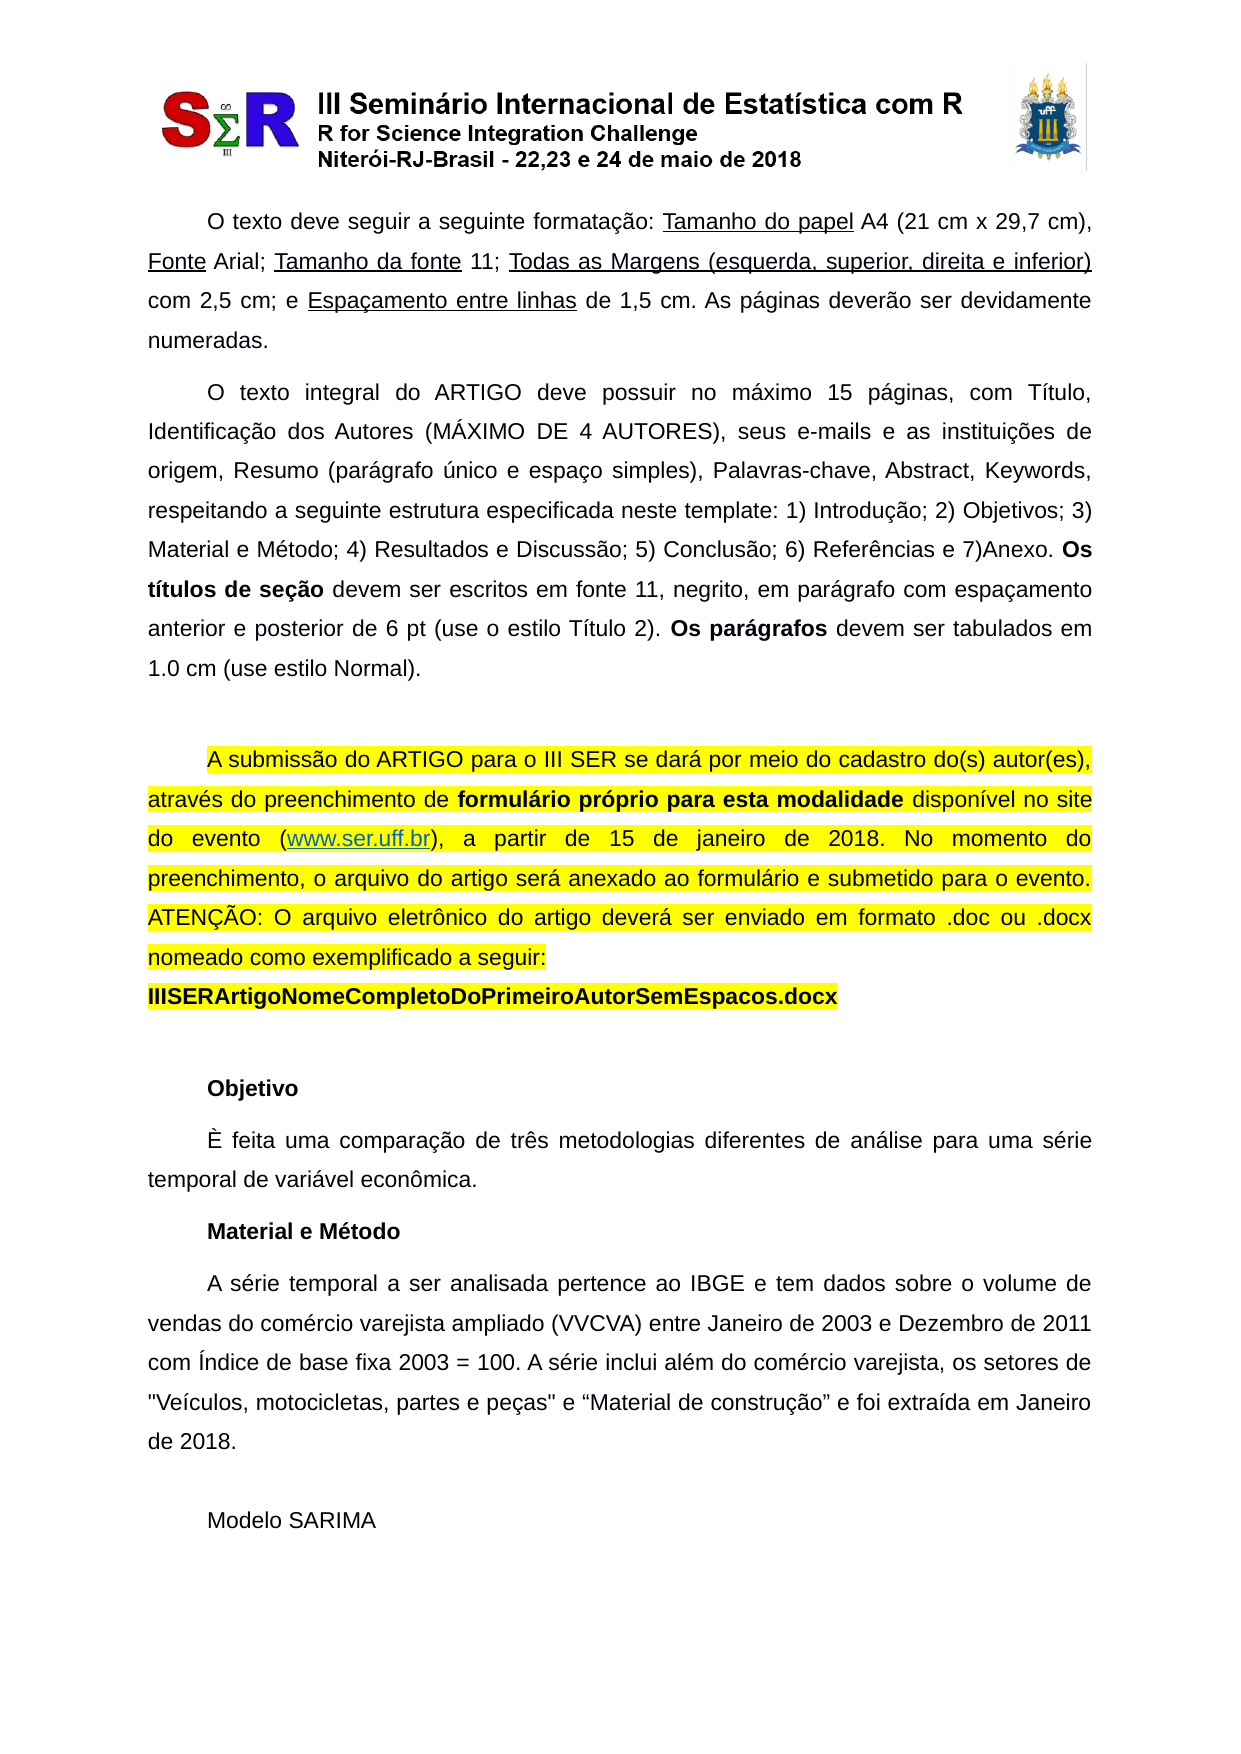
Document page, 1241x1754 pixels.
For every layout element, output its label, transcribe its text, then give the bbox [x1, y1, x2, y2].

picture [147, 59, 1087, 171]
subtitle Objetivo [148, 1075, 1092, 1101]
text O texto deve seguir a seguinte formatação: Tamanho do papel A4 (21 cm x 29,7 cm), Fonte Arial; Tamanho da fonte 11; Todas as Margens (esquerda, superior, direita e inferior) com 2,5 cm; e Espaçamento entre linhas de 1,5 cm. As páginas deverão ser devidamente numeradas. [148, 208, 1092, 353]
text A série temporal a ser analisada pertence ao IBGE e tem dados sobre o volume de vendas do comércio varejista ampliado (VVCVA) entre Janeiro de 2003 e Dezembro de 2011 com Índice de base fixa 2003 = 100. A série inclui além do comércio varejista, os setores de "Veículos, motocicletas, partes e peças" e “Material de construção” e foi extraída em Janeiro de 2018. [148, 1270, 1092, 1454]
text A submissão do ARTIGO para o III SER se dará por meio do cadastro do(s) autor(es), através do preenchimento de formulário próprio para esta modalidade disponível no site do evento (www.ser.uff.br), a partir de 15 de janeiro de 2018. No momento do preenchimento, o arquivo do artigo será anexado ao formulário e submetido para o evento. ATENÇÃO: O arquivo eletrônico do artigo deverá ser enviado em formato .doc ou .docx nomeado como exemplificado a seguir: [148, 746, 1092, 970]
text È feita uma comparação de três metodologias diferentes de análise para uma série temporal de variável econômica. [148, 1127, 1092, 1192]
text Modelo SARIMA [148, 1507, 1092, 1533]
subtitle Material e Método [148, 1218, 1092, 1244]
text IIISERArtigoNomeCompletoDoPrimeiroAutorSemEspacos.docx [148, 983, 1092, 1009]
text O texto integral do ARTIGO deve possuir no máximo 15 páginas, com Título, Identificação dos Autores (MÁXIMO DE 4 AUTORES), seus e-mails e as instituições de origem, Resumo (parágrafo único e espaço simples), Palavras-chave, Abstract, Keywords, respeitando a seguinte estrutura especificada neste template: 1) Introdução; 2) Objetivos; 3) Material e Método; 4) Resultados e Discussão; 5) Conclusão; 6) Referências e 7)Anexo. Os títulos de seção devem ser escritos em fonte 11, negrito, em parágrafo com espaçamento anterior e posterior de 6 pt (use o estilo Título 2). Os parágrafos devem ser tabulados em 1.0 cm (use estilo Normal). [148, 378, 1092, 681]
